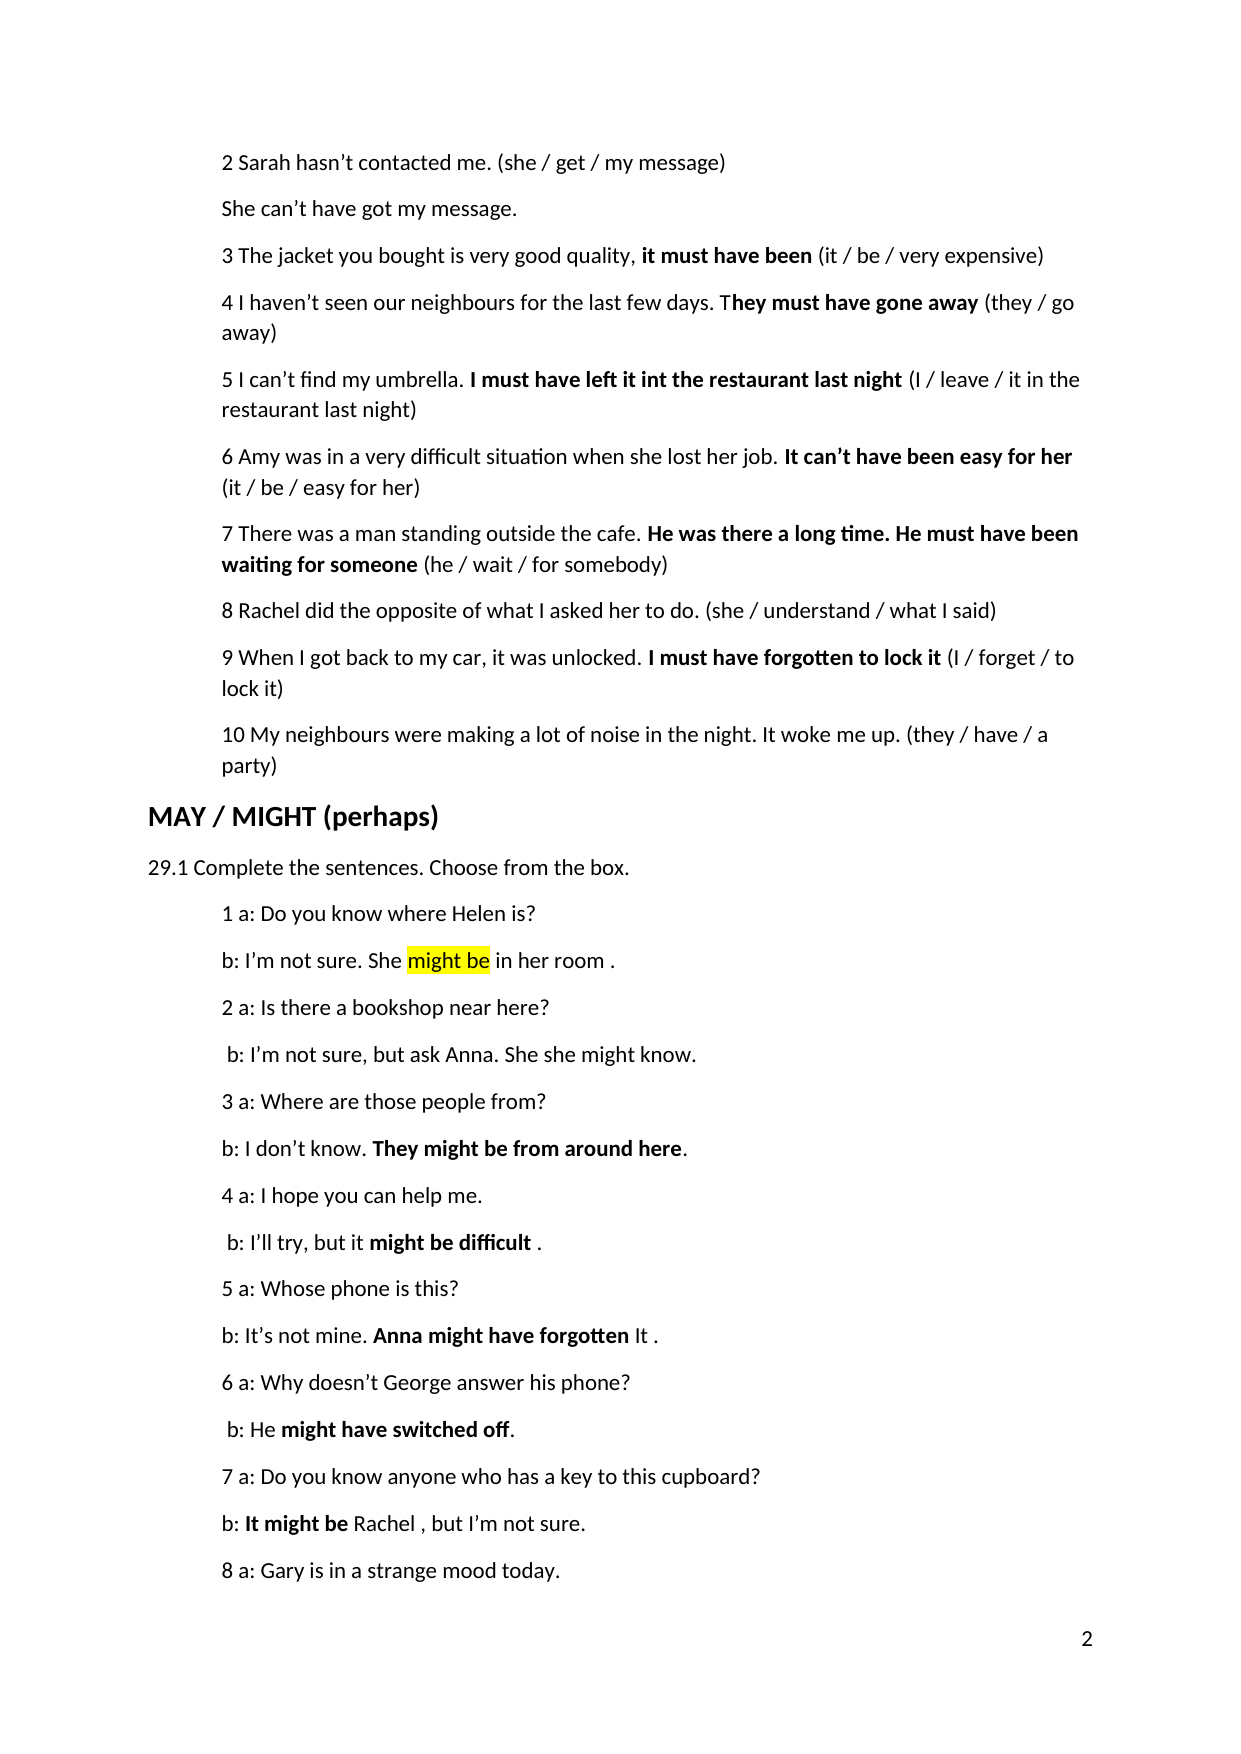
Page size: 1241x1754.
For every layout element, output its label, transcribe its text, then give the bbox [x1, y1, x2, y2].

text 8 Rachel did the opposite of what I asked her to do. (she / understand / what I said) [221, 597, 1093, 624]
text 3 a: Where are those people from? [221, 1087, 1093, 1115]
text 5 a: Whose phone is this? [221, 1274, 1093, 1303]
text 7 There was a man standing outside the cafe. He was there a long time. He must have been waiting for someone (he / wait / for somebody) [221, 519, 1093, 578]
text b: I don’t know. They might be from around here. [221, 1134, 1093, 1162]
text b: It’s not mine. Anna might have forgotten It . [221, 1321, 1093, 1349]
text 1 a: Do you know where Helen is? [221, 899, 1093, 928]
text 4 I haven’t seen our neighbours for the last few days. They must have gone away (they / go away) [221, 288, 1093, 346]
text 5 I can’t find my umbrella. I must have left it int the restaurant last night (I / leave / it in the restaurant last night) [221, 365, 1093, 423]
text 9 When I got back to my car, it was unlocked. I must have forgotten to lock it (I / forget / to lock it) [221, 643, 1093, 702]
text She can’t have got my message. [221, 194, 1093, 222]
text 7 a: Do you know anyone who has a key to this cupboard? [221, 1462, 1093, 1490]
text 29.1 Complete the sentences. Choose from the box. [148, 853, 1093, 881]
text 3 The jacket you bought is very good quality, it must have been (it / be / very expensive) [221, 241, 1093, 269]
text b: I’m not sure, but ask Anna. She she might know. [221, 1040, 1093, 1068]
text b: I’ll try, but it might be difficult . [221, 1228, 1093, 1256]
text 10 My neighbours were making a lot of noise in the night. It woke me up. (they / have / a party) [221, 721, 1093, 779]
text b: I’m not sure. She might be in her room . [221, 946, 1093, 974]
text 2 Sarah hasn’t contacted me. (she / get / my message) [221, 148, 1093, 176]
text b: He might have switched off. [221, 1415, 1093, 1443]
text 2 a: Is there a bookshop near here? [221, 993, 1093, 1021]
text 6 Amy was in a very difficult situation when she lost her job. It can’t have been easy for her (it / be / easy for her) [221, 442, 1093, 501]
text MAY / MIGHT (perhaps) [148, 798, 1093, 833]
text 8 a: Gary is in a strange mood today. [221, 1556, 1093, 1584]
text b: It might be Rachel , but I’m not sure. [221, 1509, 1093, 1537]
text 6 a: Why doesn’t George answer his phone? [221, 1368, 1093, 1396]
text 4 a: I hope you can help me. [221, 1181, 1093, 1209]
